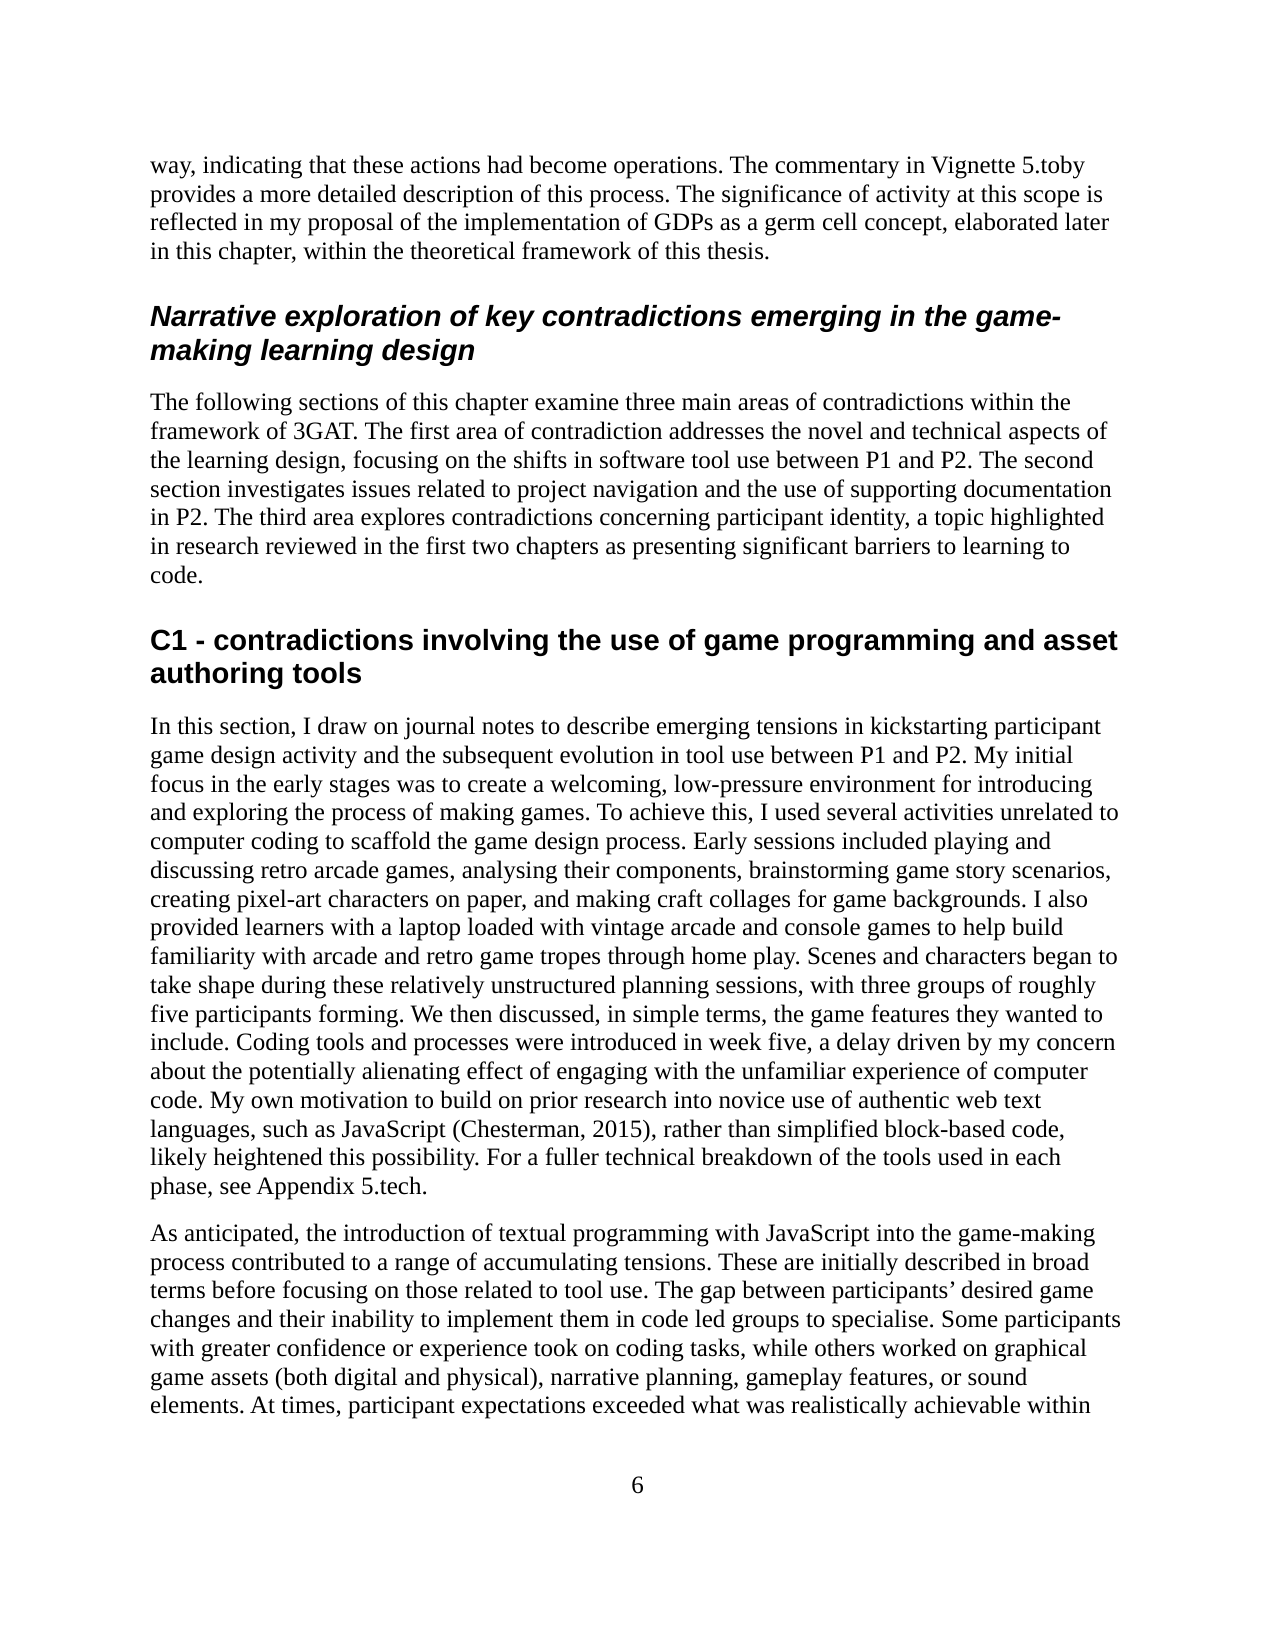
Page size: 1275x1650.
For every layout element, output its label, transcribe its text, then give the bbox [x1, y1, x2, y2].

text As anticipated, the introduction of textual programming with JavaScript into the game-making process contributed to a range of accumulating tensions. These are initially described in broad terms before focusing on those related to tool use. The gap between participants’ desired game changes and their inability to implement them in code led groups to specialise. Some participants with greater confidence or experience took on coding tasks, while others worked on graphical game assets (both digital and physical), narrative planning, gameplay features, or sound elements. At times, participant expectations exceeded what was realistically achievable within [150, 1218, 1125, 1419]
subtitle Narrative exploration of key contradictions emerging in the game-making learning design [150, 299, 1125, 366]
subtitle C1 - contradictions involving the use of game programming and asset authoring tools [150, 623, 1125, 690]
text The following sections of this chapter examine three main areas of contradictions within the framework of 3GAT. The first area of contradiction addresses the novel and technical aspects of the learning design, focusing on the shifts in software tool use between P1 and P2. The second section investigates issues related to project navigation and the use of supporting documentation in P2. The third area explores contradictions concerning participant identity, a topic highlighted in research reviewed in the first two chapters as presenting significant barriers to learning to code. [150, 387, 1125, 589]
text In this section, I draw on journal notes to describe emerging tensions in kickstarting participant game design activity and the subsequent evolution in tool use between P1 and P2. My initial focus in the early stages was to create a welcoming, low-pressure environment for introducing and exploring the process of making games. To achieve this, I used several activities unrelated to computer coding to scaffold the game design process. Early sessions included playing and discussing retro arcade games, analysing their components, brainstorming game story scenarios, creating pixel-art characters on paper, and making craft collages for game backgrounds. I also provided learners with a laptop loaded with vintage arcade and console games to help build familiarity with arcade and retro game tropes through home play. Scenes and characters began to take shape during these relatively unstructured planning sessions, with three groups of roughly five participants forming. We then discussed, in simple terms, the game features they wanted to include. Coding tools and processes were introduced in week five, a delay driven by my concern about the potentially alienating effect of engaging with the unfamiliar experience of computer code. My own motivation to build on prior research into novice use of authentic web text languages, such as JavaScript (Chesterman, 2015), rather than simplified block-based code, likely heightened this possibility. For a fuller technical breakdown of the tools used in each phase, see Appendix 5.tech. [150, 711, 1125, 1200]
text way, indicating that these actions had become operations. The commentary in Vignette 5.toby provides a more detailed description of this process. The significance of activity at this scope is reflected in my proposal of the implementation of GDPs as a germ cell concept, elaborated later in this chapter, within the theoretical framework of this thesis. [150, 150, 1125, 265]
